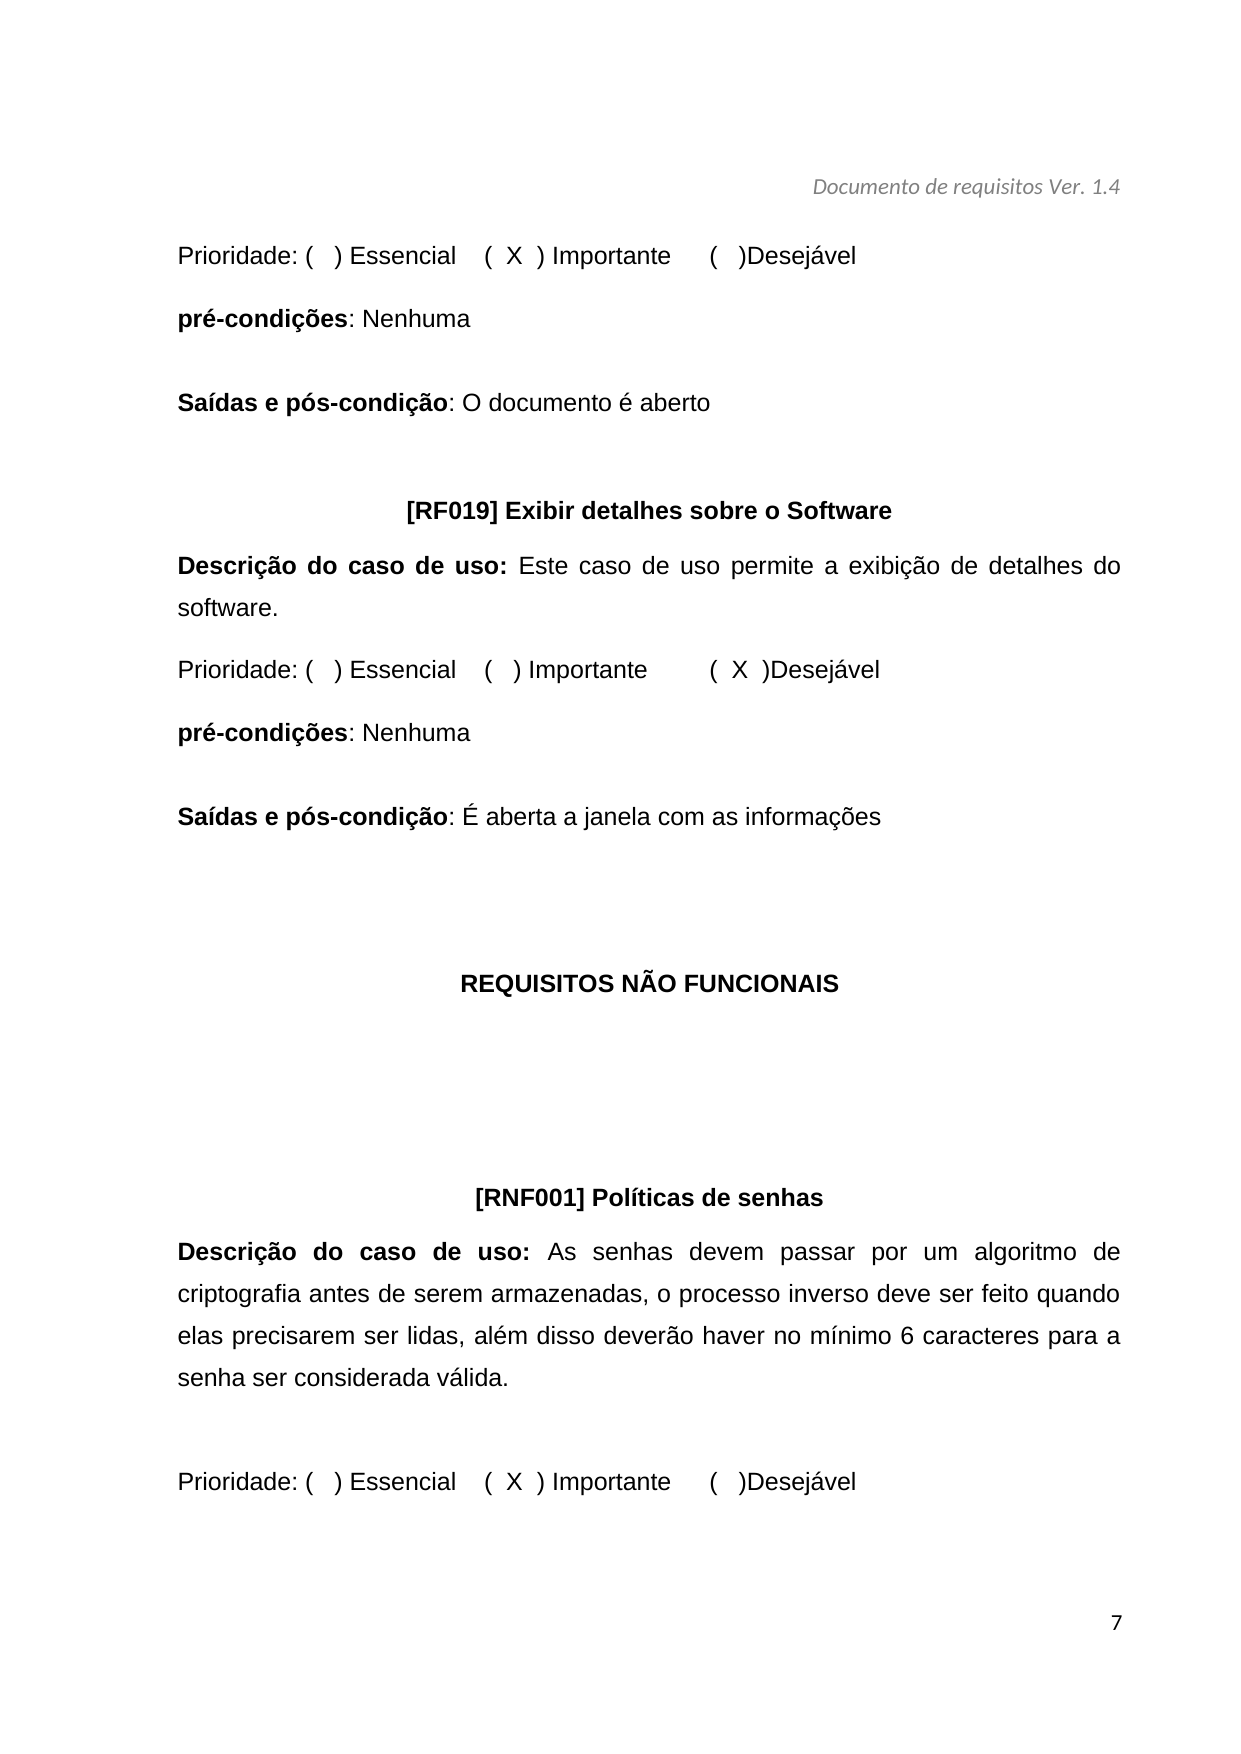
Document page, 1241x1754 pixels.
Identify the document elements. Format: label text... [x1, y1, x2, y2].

text [RNF001] Políticas de senhas [177, 1183, 1122, 1211]
text Saídas e pós-condição: O documento é aberto [177, 388, 1122, 416]
text Descrição do caso de uso: Este caso de uso permite a exibição de detalhes do software. [177, 552, 1122, 621]
text Descrição do caso de uso: As senhas devem passar por um algoritmo de criptografia antes de serem armazenadas, o processo inverso deve ser feito quando elas precisarem ser lidas, além disso deverão haver no mínimo 6 caracteres para a senha ser considerada válida. [177, 1238, 1122, 1391]
text [RF019] Exibir detalhes sobre o Software [177, 497, 1122, 525]
text pré-condições: Nenhuma [177, 305, 1122, 333]
text Prioridade: ( ) Essencial ( ) Importante ( X )Desejável [177, 656, 1122, 684]
text Prioridade: ( ) Essencial ( X ) Importante ( )Desejável [177, 242, 1122, 270]
text Prioridade: ( ) Essencial ( X ) Importante ( )Desejável [177, 1468, 1122, 1496]
text Saídas e pós-condição: É aberta a janela com as informações [177, 803, 1122, 831]
text pré-condições: Nenhuma [177, 719, 1122, 747]
text REQUISITOS NÃO FUNCIONAIS [177, 970, 1122, 998]
